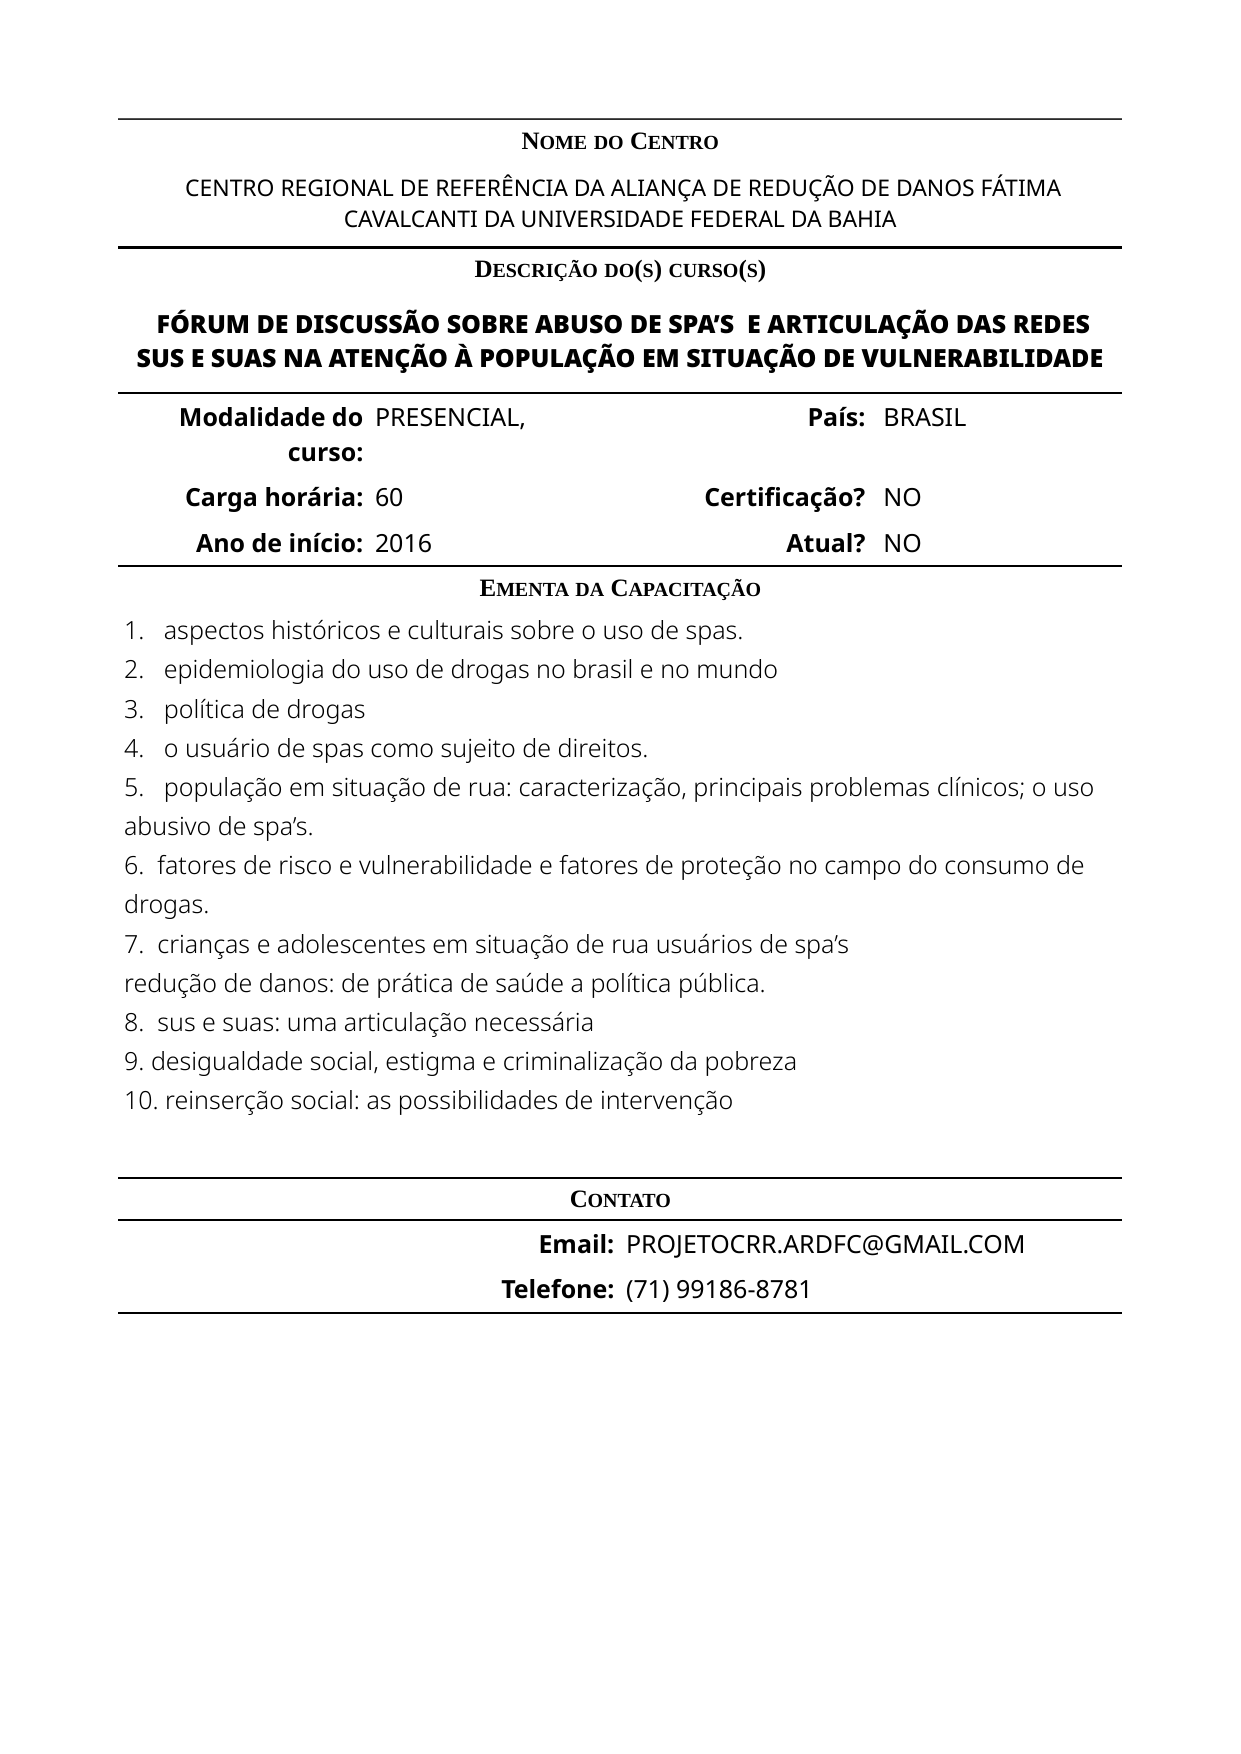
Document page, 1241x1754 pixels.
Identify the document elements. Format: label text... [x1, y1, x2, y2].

table_cell Carga horária: [118, 474, 369, 519]
table_header Nome do Centro [118, 121, 1122, 160]
table_cell Modalidade do curso: [118, 394, 369, 474]
table_cell NO [871, 474, 1122, 519]
table_cell BRASIL [871, 394, 1122, 474]
table_cell CENTRO REGIONAL DE REFERÊNCIA DA ALIANÇA DE REDUÇÃO DE DANOS FÁTIMA CAVALCANTI DA UNIVERSIDADE FEDERAL DA BAHIA [118, 160, 1122, 246]
table_cell Telefone: [118, 1266, 620, 1312]
table_cell Ano de início: [118, 520, 369, 565]
table_cell Certificação? [620, 474, 871, 519]
table_cell PRESENCIAL, [369, 394, 620, 474]
table_cell Atual? [620, 520, 871, 565]
table_cell 2016 [369, 520, 620, 565]
table_cell País: [620, 394, 871, 474]
table_cell NO [871, 520, 1122, 565]
table_cell Contato [118, 1179, 1122, 1219]
table_cell FÓRUM DE DISCUSSÃO SOBRE ABUSO DE SPA’S E ARTICULAÇÃO DAS REDES SUS E SUAS NA ATENÇÃO À POPULAÇÃO EM SITUAÇÃO DE VULNERABILIDADE [118, 289, 1122, 392]
table_cell 1. ASPECTOS HISTÓRICOS E CULTURAIS SOBRE O USO DE SPAS. 2. EPIDEMIOLOGIA DO USO DE DROGAS NO BRASIL E NO MUNDO 3. POLÍTICA DE DROGAS 4. O USUÁRIO DE SPAS COMO SUJEITO DE DIREITOS. 5. POPULAÇÃO EM SITUAÇÃO DE RUA: CARACTERIZAÇÃO, PRINCIPAIS PROBLEMAS CLÍNICOS; O USO ABUSIVO DE SPA’S. 6. FATORES DE RISCO E VULNERABILIDADE E FATORES DE PROTEÇÃO NO CAMPO DO CONSUMO DE DROGAS. 7. CRIANÇAS E ADOLESCENTES EM SITUAÇÃO DE RUA USUÁRIOS DE SPA’S REDUÇÃO DE DANOS: DE PRÁTICA DE SAÚDE A POLÍTICA PÚBLICA. 8. SUS E SUAS: UMA ARTICULAÇÃO NECESSÁRIA 9. DESIGUALDADE SOCIAL, ESTIGMA E CRIMINALIZAÇÃO DA POBREZA 10. REINSERÇÃO SOCIAL: AS POSSIBILIDADES DE INTERVENÇÃO [118, 607, 1122, 1177]
table_cell 60 [369, 474, 620, 519]
table_cell PROJETOCRR.ARDFC@GMAIL.COM [620, 1221, 1122, 1266]
table_cell Descrição do(s) curso(s) [118, 249, 1122, 289]
table_cell Ementa da Capacitação [118, 567, 1122, 607]
table_cell Email: [118, 1221, 620, 1266]
table_cell (71) 99186-8781 [620, 1266, 1122, 1312]
